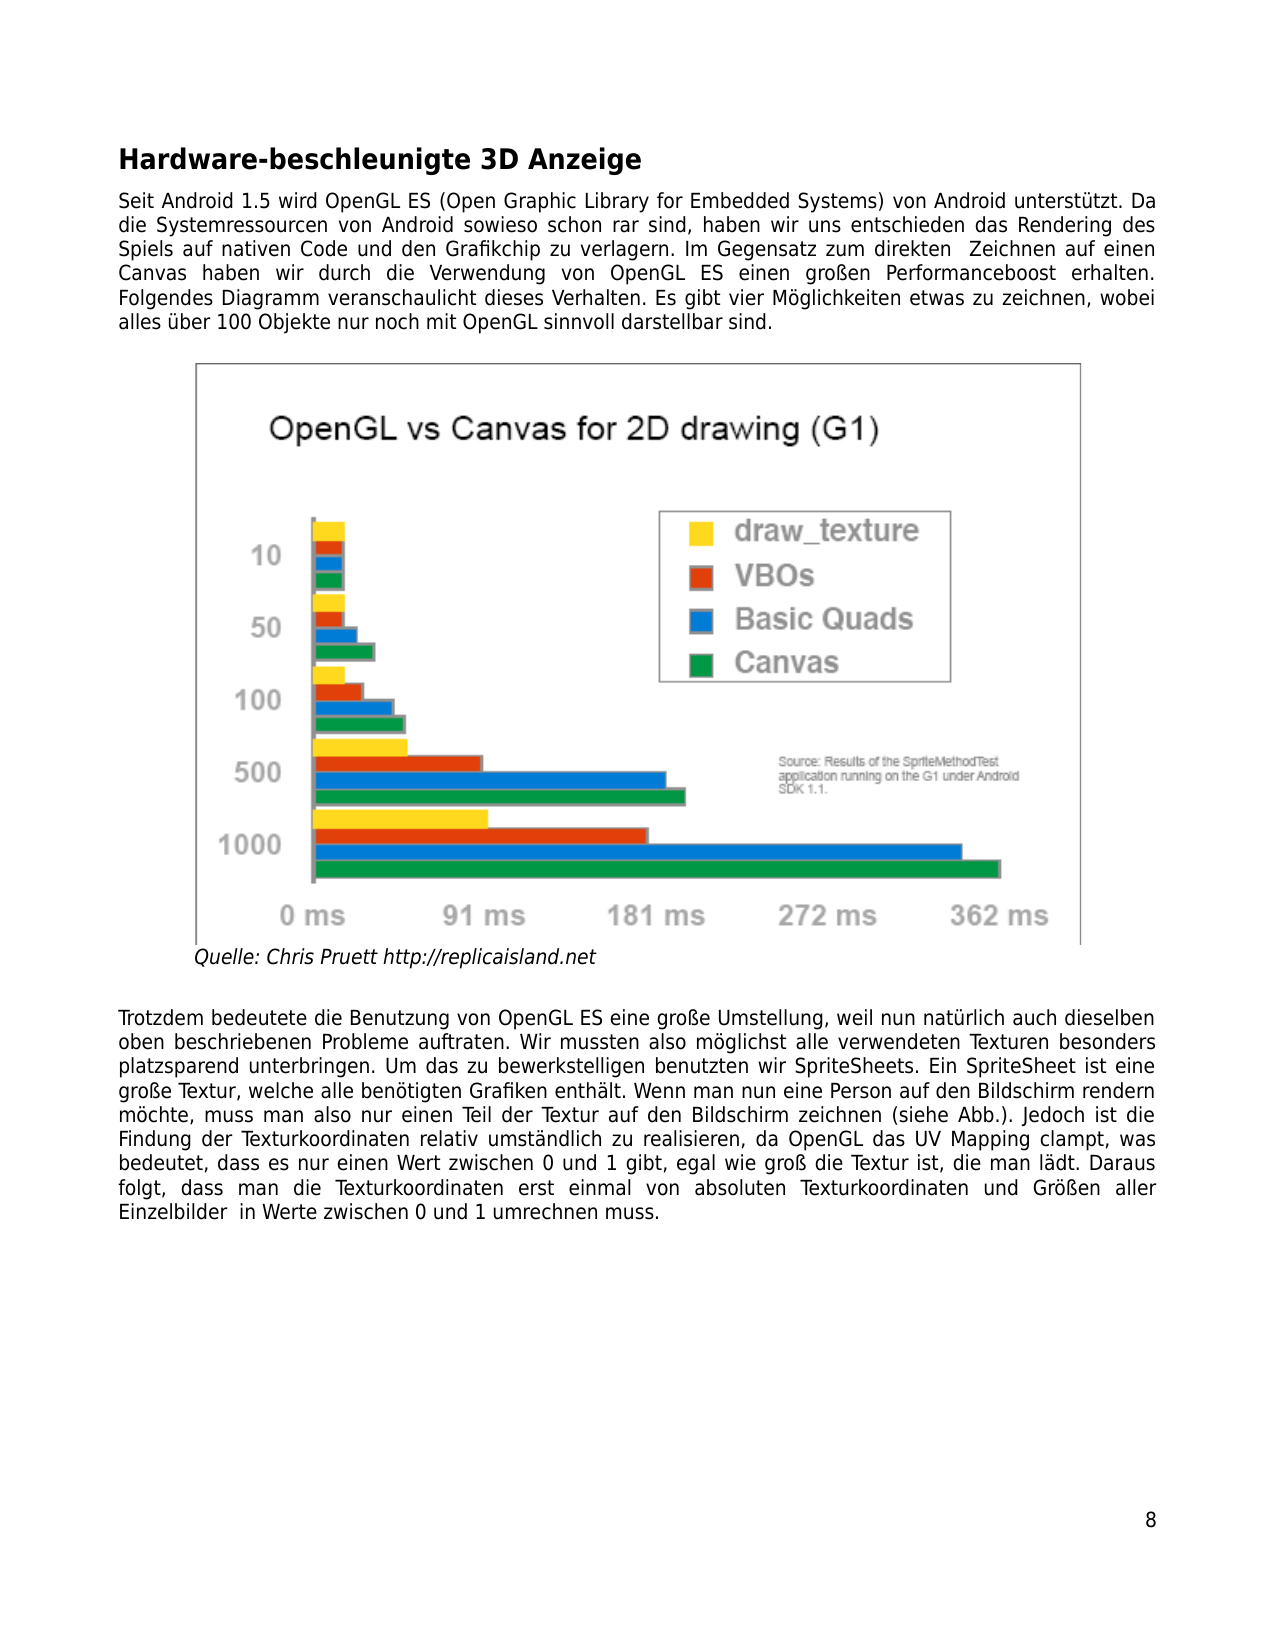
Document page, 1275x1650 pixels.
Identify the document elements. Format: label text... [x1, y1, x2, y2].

picture [194, 363, 1082, 945]
text Seit Android 1.5 wird OpenGL ES (Open Graphic Library for Embedded Systems) von Android unterstützt. Da die Systemressourcen von Android sowieso schon rar sind, haben wir uns entschieden das Rendering des Spiels auf nativen Code und den Grafikchip zu verlagern. Im Gegensatz zum direkten Zeichnen auf einen Canvas haben wir durch die Verwendung von OpenGL ES einen großen Performanceboost erhalten. Folgendes Diagramm veranschaulicht dieses Verhalten. Es gibt vier Möglichkeiten etwas zu zeichnen, wobei alles über 100 Objekte nur noch mit OpenGL sinnvoll darstellbar sind. [118, 189, 1157, 334]
subtitle Hardware-beschleunigte 3D Anzeige [118, 143, 1157, 176]
text Quelle: Chris Pruett http://replicaisland.net [194, 945, 1081, 969]
text Trotzdem bedeutete die Benutzung von OpenGL ES eine große Umstellung, weil nun natürlich auch dieselben oben beschriebenen Probleme auftraten. Wir mussten also möglichst alle verwendeten Texturen besonders platzsparend unterbringen. Um das zu bewerkstelligen benutzten wir SpriteSheets. Ein SpriteSheet ist eine große Textur, welche alle benötigten Grafiken enthält. Wenn man nun eine Person auf den Bildschirm rendern möchte, muss man also nur einen Teil der Textur auf den Bildschirm zeichnen (siehe Abb.). Jedoch ist die Findung der Texturkoordinaten relativ umständlich zu realisieren, da OpenGL das UV Mapping clampt, was bedeutet, dass es nur einen Wert zwischen 0 und 1 gibt, egal wie groß die Textur ist, die man lädt. Daraus folgt, dass man die Texturkoordinaten erst einmal von absoluten Texturkoordinaten und Größen aller Einzelbilder in Werte zwischen 0 und 1 umrechnen muss. [118, 1006, 1157, 1224]
